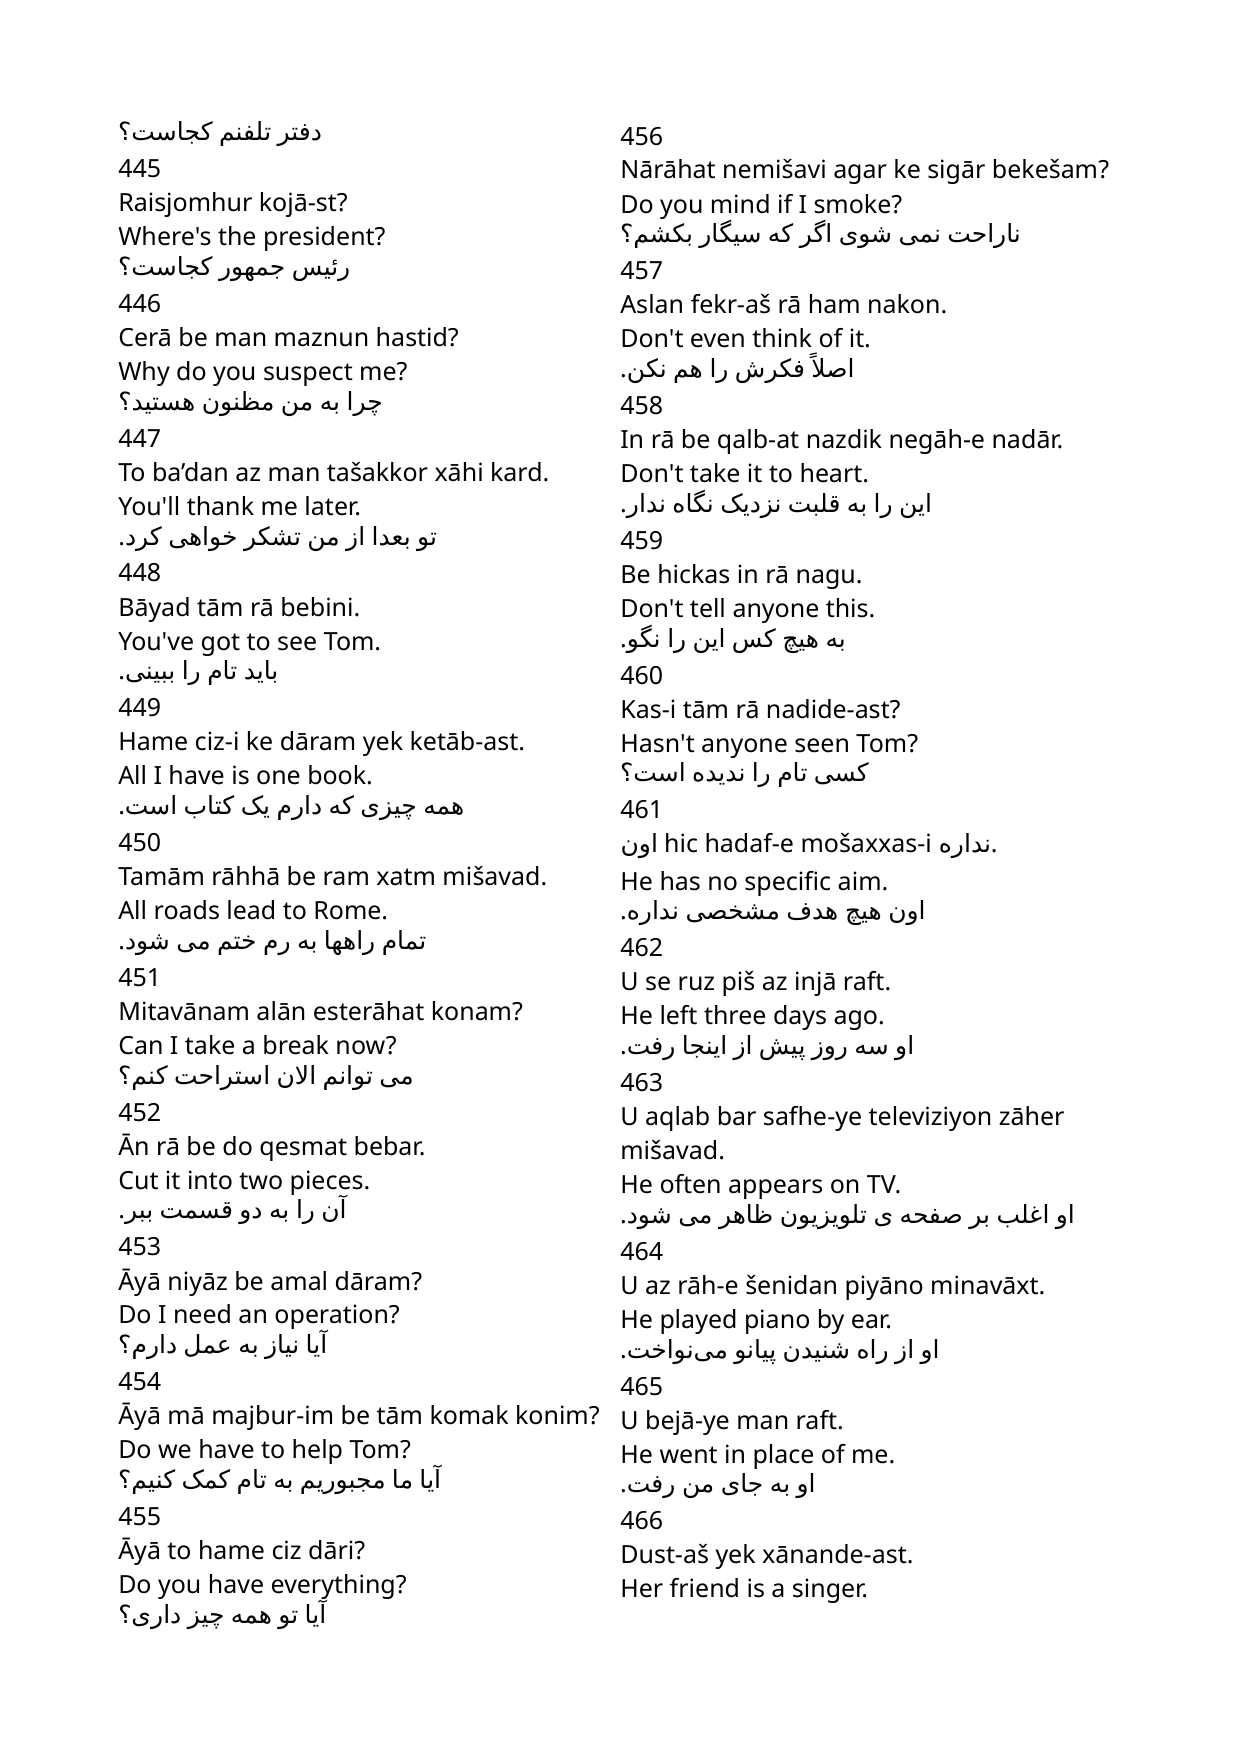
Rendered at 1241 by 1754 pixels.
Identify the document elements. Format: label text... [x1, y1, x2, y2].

text 452 [118, 1094, 620, 1128]
text دفتر تلفنم کجاست؟ [118, 118, 620, 151]
text او سه روز پیش از اینجا رفت. [620, 1032, 1122, 1064]
text Can I take a break now? [118, 1028, 620, 1062]
text To ba’dan az man tašakkor xāhi kard. [118, 454, 620, 488]
text باید تام را ببینی. [118, 657, 620, 690]
text U aqlab bar safhe‌-ye televiziyon zāher mi‌šavad. [620, 1099, 1122, 1167]
text او به جای من رفت. [620, 1470, 1122, 1503]
text 456 [620, 118, 1122, 152]
text چرا به من مظنون هستید؟ [118, 388, 620, 420]
text اصلاً فکرش را هم نکن. [620, 355, 1122, 388]
text Nārāhat nemi‌šavi agar ke sigār bekešam? [620, 152, 1122, 186]
text 449 [118, 690, 620, 724]
text You've got to see Tom. [118, 623, 620, 657]
text 462 [620, 930, 1122, 964]
text او اغلب بر صفحه ی تلویزیون ظاهر می شود. [620, 1201, 1122, 1233]
text او از راه شنیدن پیانو می‌نواخت. [620, 1336, 1122, 1368]
text 451 [118, 959, 620, 993]
text Hasn't anyone seen Tom? [620, 725, 1122, 759]
text کسی تام را ندیده است؟ [620, 759, 1122, 792]
text Don't even think of it. [620, 321, 1122, 355]
text آیا نیاز به عمل دارم؟ [118, 1331, 620, 1364]
text Don't take it to heart. [620, 456, 1122, 490]
text Bāyad tām rā bebini. [118, 589, 620, 623]
text رئیس جمهور کجاست؟ [118, 253, 620, 286]
text Āyā to hame ciz dāri? [118, 1533, 620, 1567]
text Aslan fekr-aš rā ham nakon. [620, 287, 1122, 321]
text Kas-i tām rā nadide-ast? [620, 691, 1122, 725]
text Āyā niyāz be amal dāram? [118, 1263, 620, 1297]
text آیا تو همه چیز داری؟ [118, 1601, 620, 1633]
text Cerā be man maznun hastid? [118, 319, 620, 354]
text Ān rā be do qesmat bebar. [118, 1128, 620, 1162]
text Dust-aš yek xānande-ast. [620, 1537, 1122, 1571]
text U az rāh-e šenidan piyāno mi‌navāxt. [620, 1267, 1122, 1302]
text 465 [620, 1368, 1122, 1402]
text به هیچ کس این را نگو. [620, 625, 1122, 657]
text Don't tell anyone this. [620, 591, 1122, 625]
text 447 [118, 420, 620, 454]
text You'll thank me later. [118, 488, 620, 522]
text 446 [118, 286, 620, 319]
text 461 [620, 792, 1122, 826]
text تو بعدا از من تشکر خواهی کرد. [118, 522, 620, 555]
text 466 [620, 1503, 1122, 1537]
text 455 [118, 1499, 620, 1533]
text 454 [118, 1364, 620, 1398]
text آن را به دو قسمت ببر. [118, 1196, 620, 1229]
text 459 [620, 522, 1122, 557]
text Āyā mā majbur-im be tām komak konim? [118, 1398, 620, 1432]
text Mi‌tavānam alān esterāhat konam? [118, 993, 620, 1028]
text He left three days ago. [620, 998, 1122, 1032]
text تمام راهها به رم ختم می شود. [118, 927, 620, 959]
text He went in place of me. [620, 1436, 1122, 1470]
text Hame ciz-i ke dāram yek ketāb-ast. [118, 724, 620, 758]
text Be hickas in rā nagu. [620, 557, 1122, 591]
text Do we have to help Tom? [118, 1432, 620, 1466]
text 450 [118, 825, 620, 859]
text He played piano by ear. [620, 1302, 1122, 1336]
text اون hic hadaf-e mošaxxas-i نداره. [620, 826, 1122, 863]
text 453 [118, 1229, 620, 1263]
text He has no specific aim. [620, 863, 1122, 897]
text ناراحت نمی شوی اگر که سیگار بکشم؟ [620, 220, 1122, 253]
text Cut it into two pieces. [118, 1162, 620, 1196]
text 463 [620, 1064, 1122, 1099]
text 458 [620, 388, 1122, 422]
text All roads lead to Rome. [118, 893, 620, 927]
text می توانم الان استراحت کنم؟ [118, 1062, 620, 1094]
text Her friend is a singer. [620, 1571, 1122, 1605]
text 460 [620, 657, 1122, 691]
text 448 [118, 555, 620, 589]
text Do you mind if I smoke? [620, 186, 1122, 220]
text Tamām rāh‌hā be ram xatm mi‌šavad. [118, 859, 620, 893]
text Where's the president? [118, 219, 620, 253]
text اون هیچ هدف مشخصی نداره. [620, 897, 1122, 930]
text Raisjomhur kojā-st? [118, 185, 620, 219]
text Do you have everything? [118, 1567, 620, 1601]
text این را به قلبت نزدیک نگاه ندار. [620, 490, 1122, 522]
text 464 [620, 1233, 1122, 1267]
text In rā be qalb-at nazdik negāh-e nadār. [620, 422, 1122, 456]
text All I have is one book. [118, 758, 620, 792]
text He often appears on TV. [620, 1167, 1122, 1201]
text Do I need an operation? [118, 1297, 620, 1331]
text 445 [118, 151, 620, 185]
text Why do you suspect me? [118, 354, 620, 388]
text 457 [620, 253, 1122, 287]
text U se ruz piš az injā raft. [620, 964, 1122, 998]
text آیا ما مجبوریم به تام کمک کنیم؟ [118, 1466, 620, 1499]
text همه چیزی که دارم یک کتاب است. [118, 792, 620, 825]
text U bejā-ye man raft. [620, 1402, 1122, 1436]
